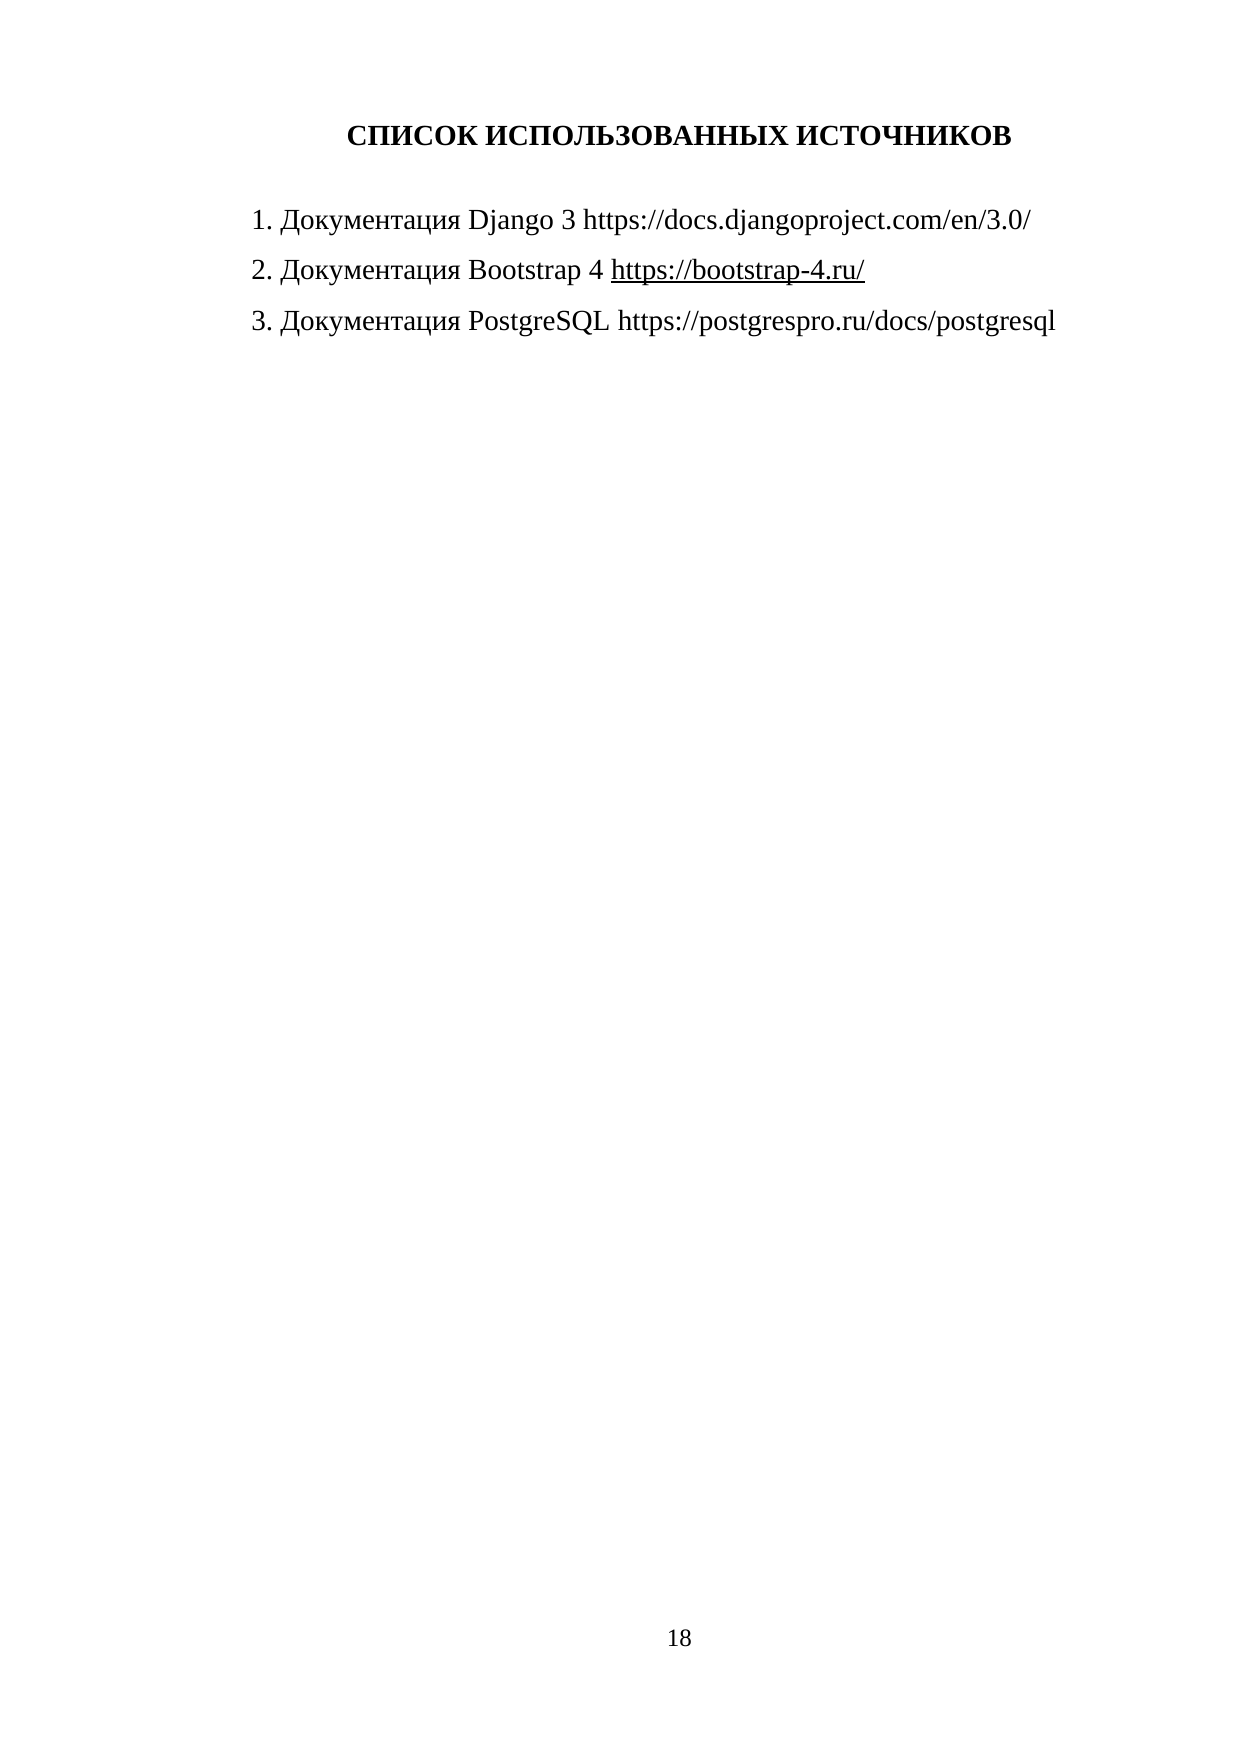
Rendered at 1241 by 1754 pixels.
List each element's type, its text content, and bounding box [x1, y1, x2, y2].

text 2. Документация Bootstrap 4 https://bootstrap-4.ru/ [177, 252, 1181, 286]
text список использованных источников [177, 118, 1181, 152]
text 3. Документация PostgreSQL https://postgrespro.ru/docs/postgresql [177, 303, 1181, 336]
text 1. Документация Django 3 https://docs.djangoproject.com/en/3.0/ [177, 202, 1181, 236]
